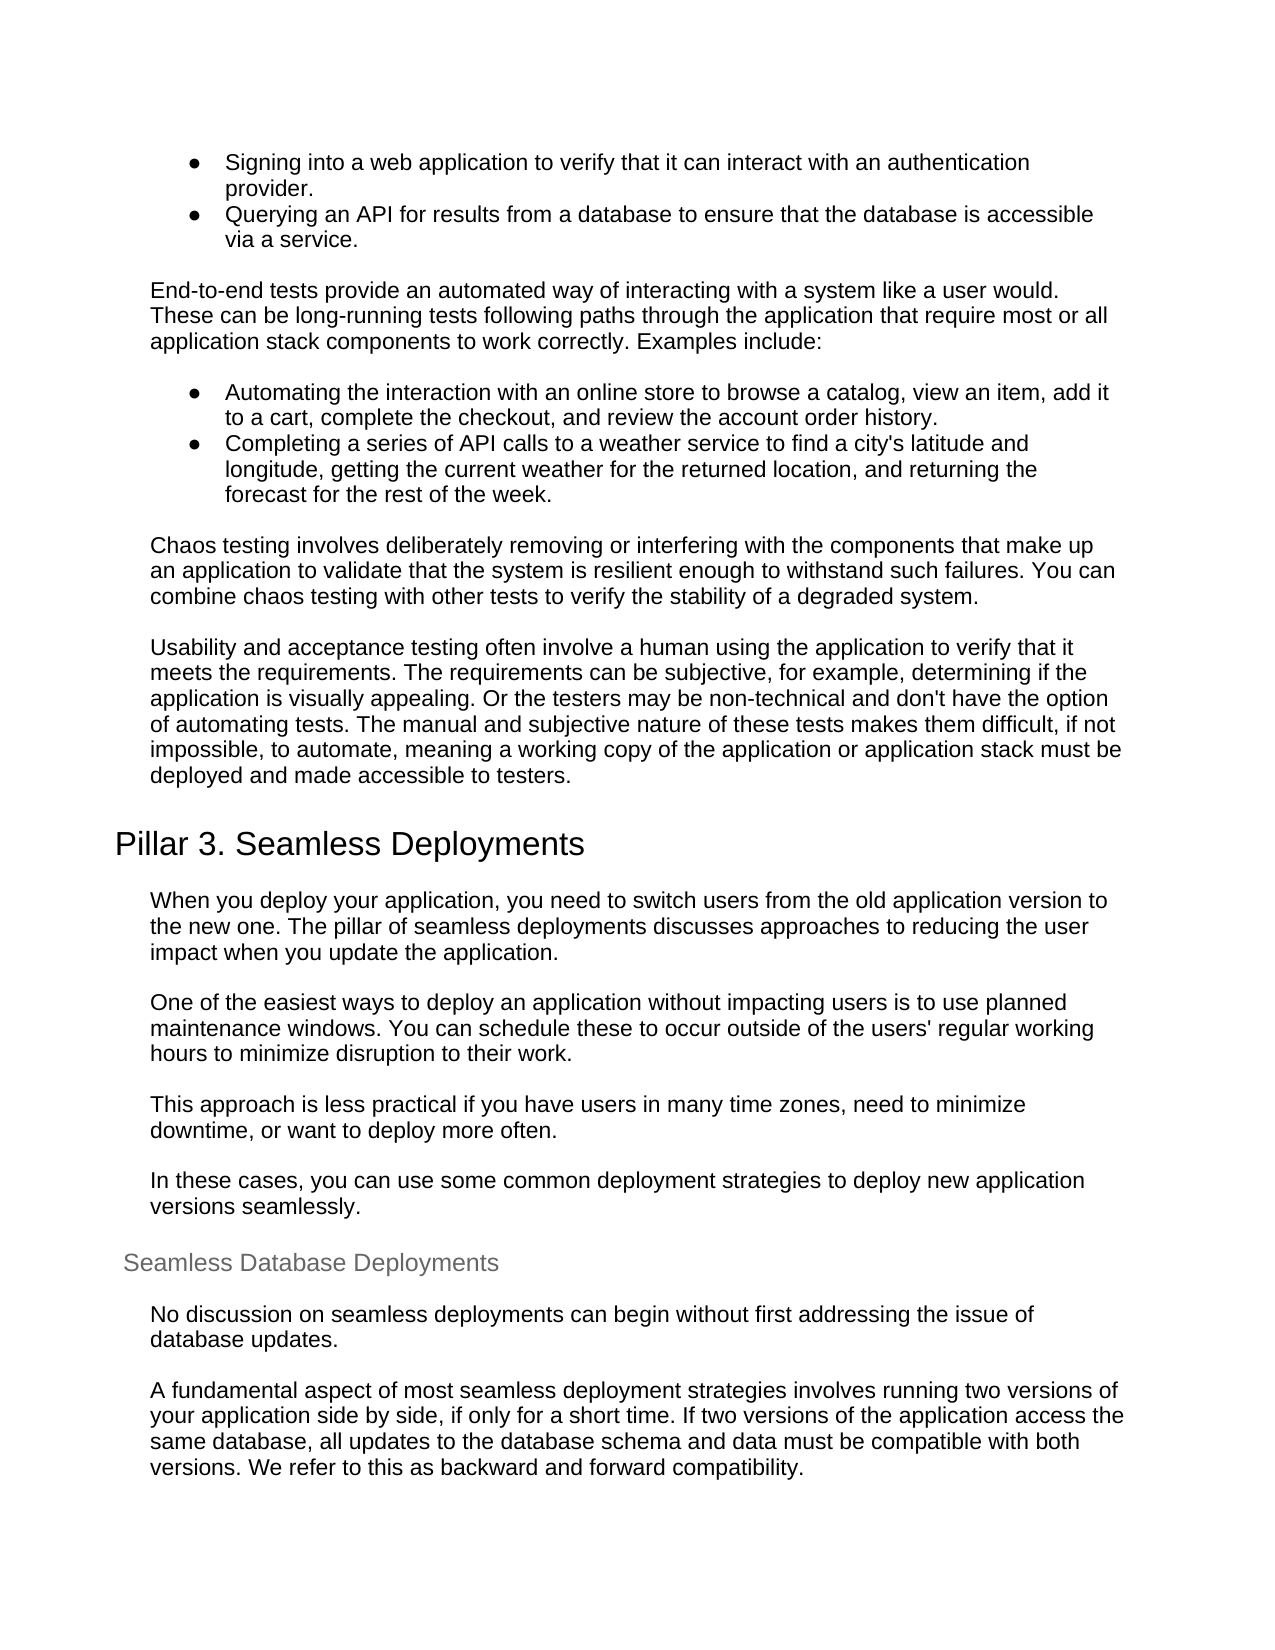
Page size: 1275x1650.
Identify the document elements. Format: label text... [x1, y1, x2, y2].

text End-to-end tests provide an automated way of interacting with a system like a user would. These can be long-running tests following paths through the application that require most or all application stack components to work correctly. Examples include: [150, 277, 1125, 354]
list Signing into a web application to verify that it can interact with an authentication provider. [187, 150, 1125, 201]
text In these cases, you can use some common deployment strategies to deploy new application versions seamlessly. [150, 1168, 1125, 1219]
text Usability and acceptance testing often involve a human using the application to verify that it meets the requirements. The requirements can be subjective, for example, determining if the application is visually appealing. Or the testers may be non-technical and don't have the option of automating tests. The manual and subjective nature of these tests makes them difficult, if not impossible, to automate, meaning a working copy of the application or application stack must be deployed and made accessible to testers. [150, 634, 1125, 788]
list Completing a series of API calls to a weather service to find a city's latitude and longitude, getting the current weather for the returned location, and returning the forecast for the rest of the week. [187, 431, 1125, 507]
list Querying an API for results from a database to ensure that the database is accessible via a service. [187, 201, 1125, 252]
text A fundamental aspect of most seamless deployment strategies involves running two versions of your application side by side, if only for a short time. If two versions of the application access the same database, all updates to the database schema and data must be compatible with both versions. We refer to this as backward and forward compatibility. [150, 1377, 1125, 1480]
list Automating the interaction with an online store to browse a catalog, view an item, add it to a cart, complete the checkout, and review the account order history. [187, 379, 1125, 431]
text Chaos testing involves deliberately removing or interfering with the components that make up an application to validate that the system is resilient enough to withstand such failures. You can combine chaos testing with other tests to verify the stability of a degraded system. [150, 532, 1125, 609]
subtitle Pillar 3. Seamless Deployments [114, 826, 1125, 863]
text One of the easiest ways to deploy an application without impacting users is to use planned maintenance windows. You can schedule these to occur outside of the users' regular working hours to minimize disruption to their work. [150, 990, 1125, 1067]
text No discussion on seamless deployments can begin without first addressing the issue of database updates. [150, 1301, 1125, 1352]
subtitle Seamless Database Deployments [123, 1248, 1125, 1276]
text This approach is less practical if you have users in many time zones, need to minimize downtime, or want to deploy more often. [150, 1092, 1125, 1143]
text When you deploy your application, you need to switch users from the old application version to the new one. The pillar of seamless deployments discusses approaches to reducing the user impact when you update the application. [150, 888, 1125, 965]
